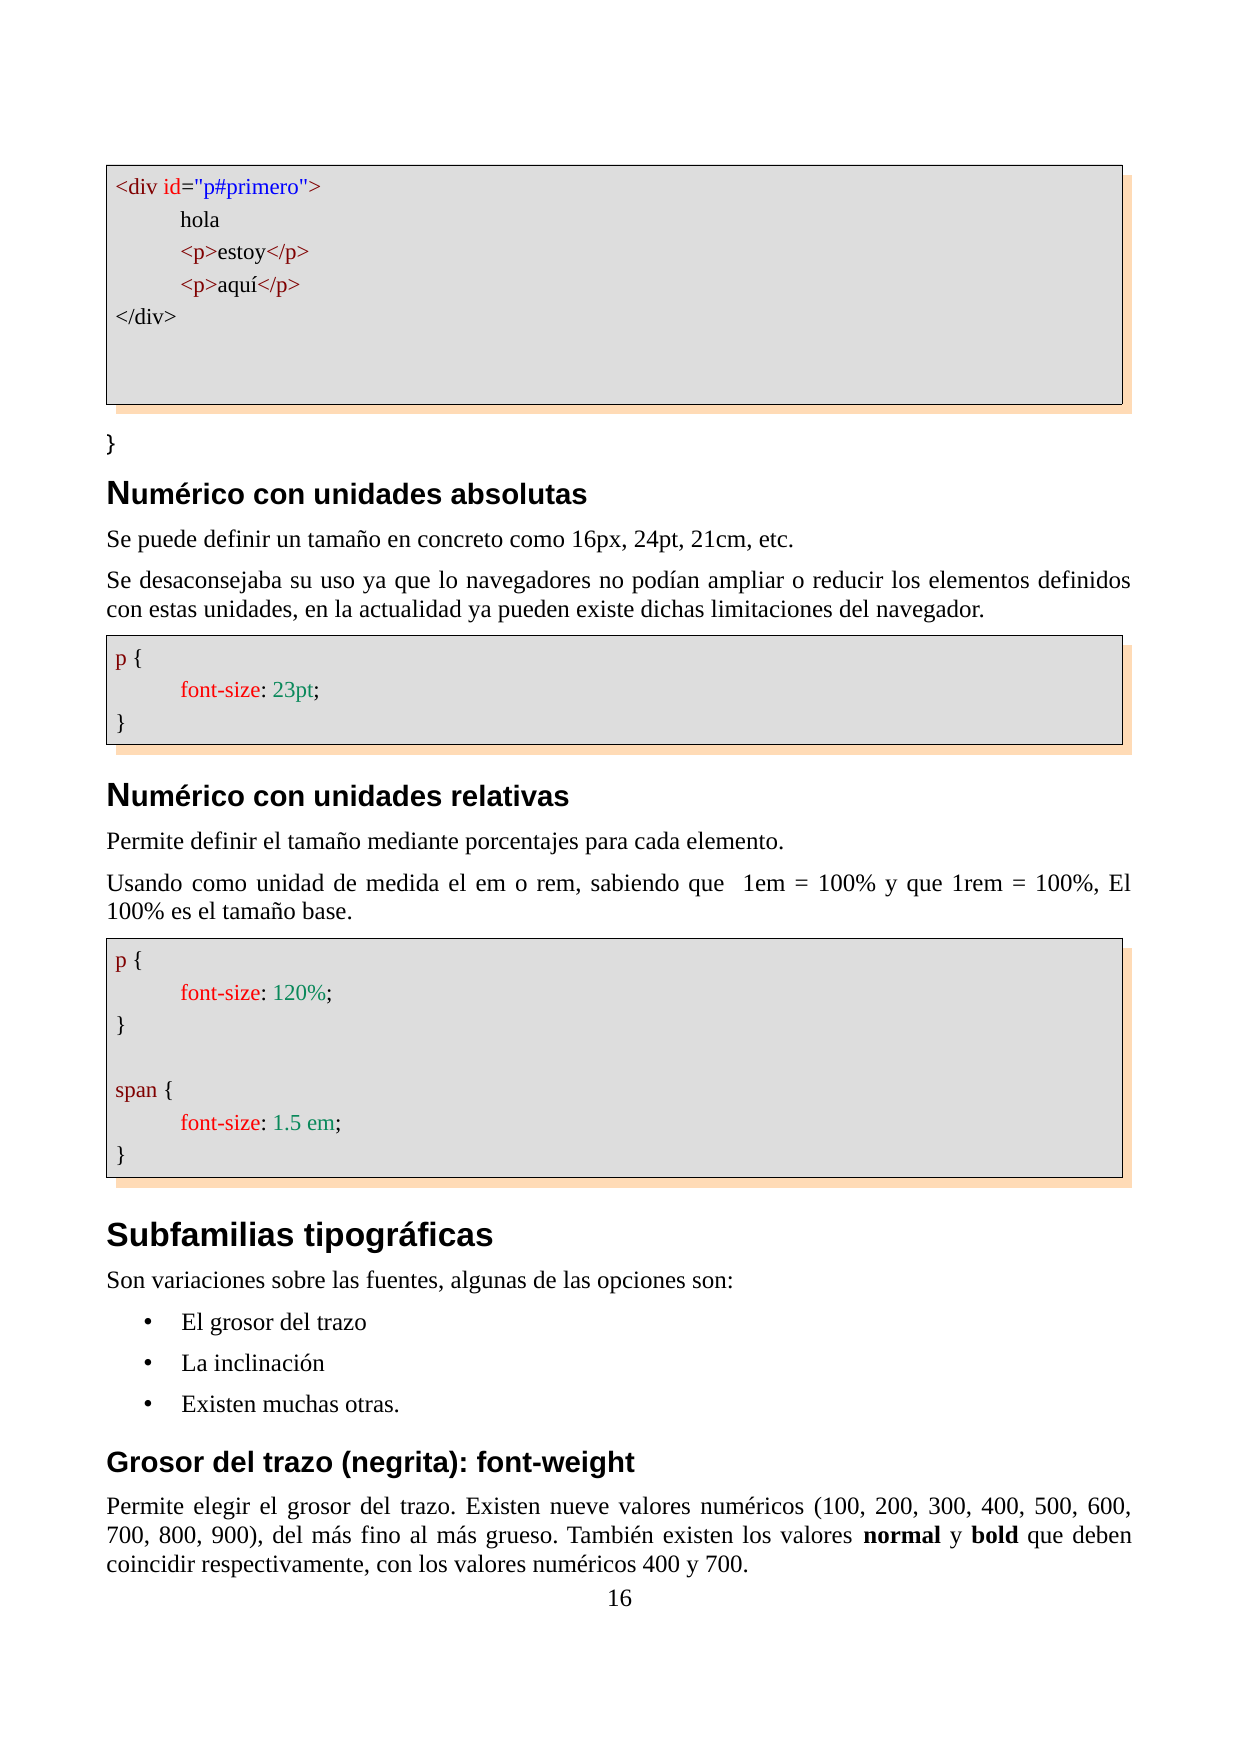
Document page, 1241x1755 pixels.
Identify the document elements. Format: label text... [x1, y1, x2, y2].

text <p>aquí</p> [107, 262, 1122, 294]
subtitle Subfamilias tipográficas [106, 1214, 1132, 1253]
text font-size: 120%; [107, 970, 1122, 1003]
text hola [107, 197, 1122, 229]
text Permite elegir el grosor del trazo. Existen nueve valores numéricos (100, 200, 300, 400, 500, 600, 700, 800, 900), del más fino al más grueso. También existen los valores normal y bold que deben coincidir respectivamente, con los valores numéricos 400 y 700. [106, 1491, 1132, 1578]
text Se desaconsejaba su uso ya que lo navegadores no podían ampliar o reducir los elementos definidos con estas unidades, en la actualidad ya pueden existe dichas limitaciones del navegador. [106, 565, 1132, 622]
text font-size: 23pt; [107, 667, 1122, 700]
subtitle Numérico con unidades absolutas [106, 472, 1132, 511]
text <div id="p#primero"> [107, 166, 1122, 197]
text </div> [107, 294, 1122, 327]
text <p>estoy</p> [107, 229, 1122, 262]
text Son variaciones sobre las fuentes, algunas de las opciones son: [106, 1266, 1132, 1294]
text } [106, 420, 1132, 458]
list El grosor del trazo [144, 1307, 1132, 1336]
text } [107, 700, 1122, 744]
text } [107, 1133, 1122, 1177]
text Usando como unidad de medida el em o rem, sabiendo que 1em = 100% y que 1rem = 100%, El 100% es el tamaño base. [106, 868, 1132, 925]
list La inclinación [144, 1348, 1132, 1377]
text Se puede definir un tamaño en concreto como 16px, 24pt, 21cm, etc. [106, 524, 1132, 552]
subtitle Numérico con unidades relativas [106, 775, 1132, 814]
text } [107, 1003, 1122, 1035]
text span { [107, 1068, 1122, 1100]
text font-size: 1.5 em; [107, 1100, 1122, 1133]
text Permite definir el tamaño mediante porcentajes para cada elemento. [106, 826, 1132, 855]
subtitle Grosor del trazo (negrita): font-weight [106, 1445, 1132, 1479]
list Existen muchas otras. [144, 1389, 1132, 1418]
text p { [107, 636, 1122, 667]
text p { [107, 939, 1122, 970]
